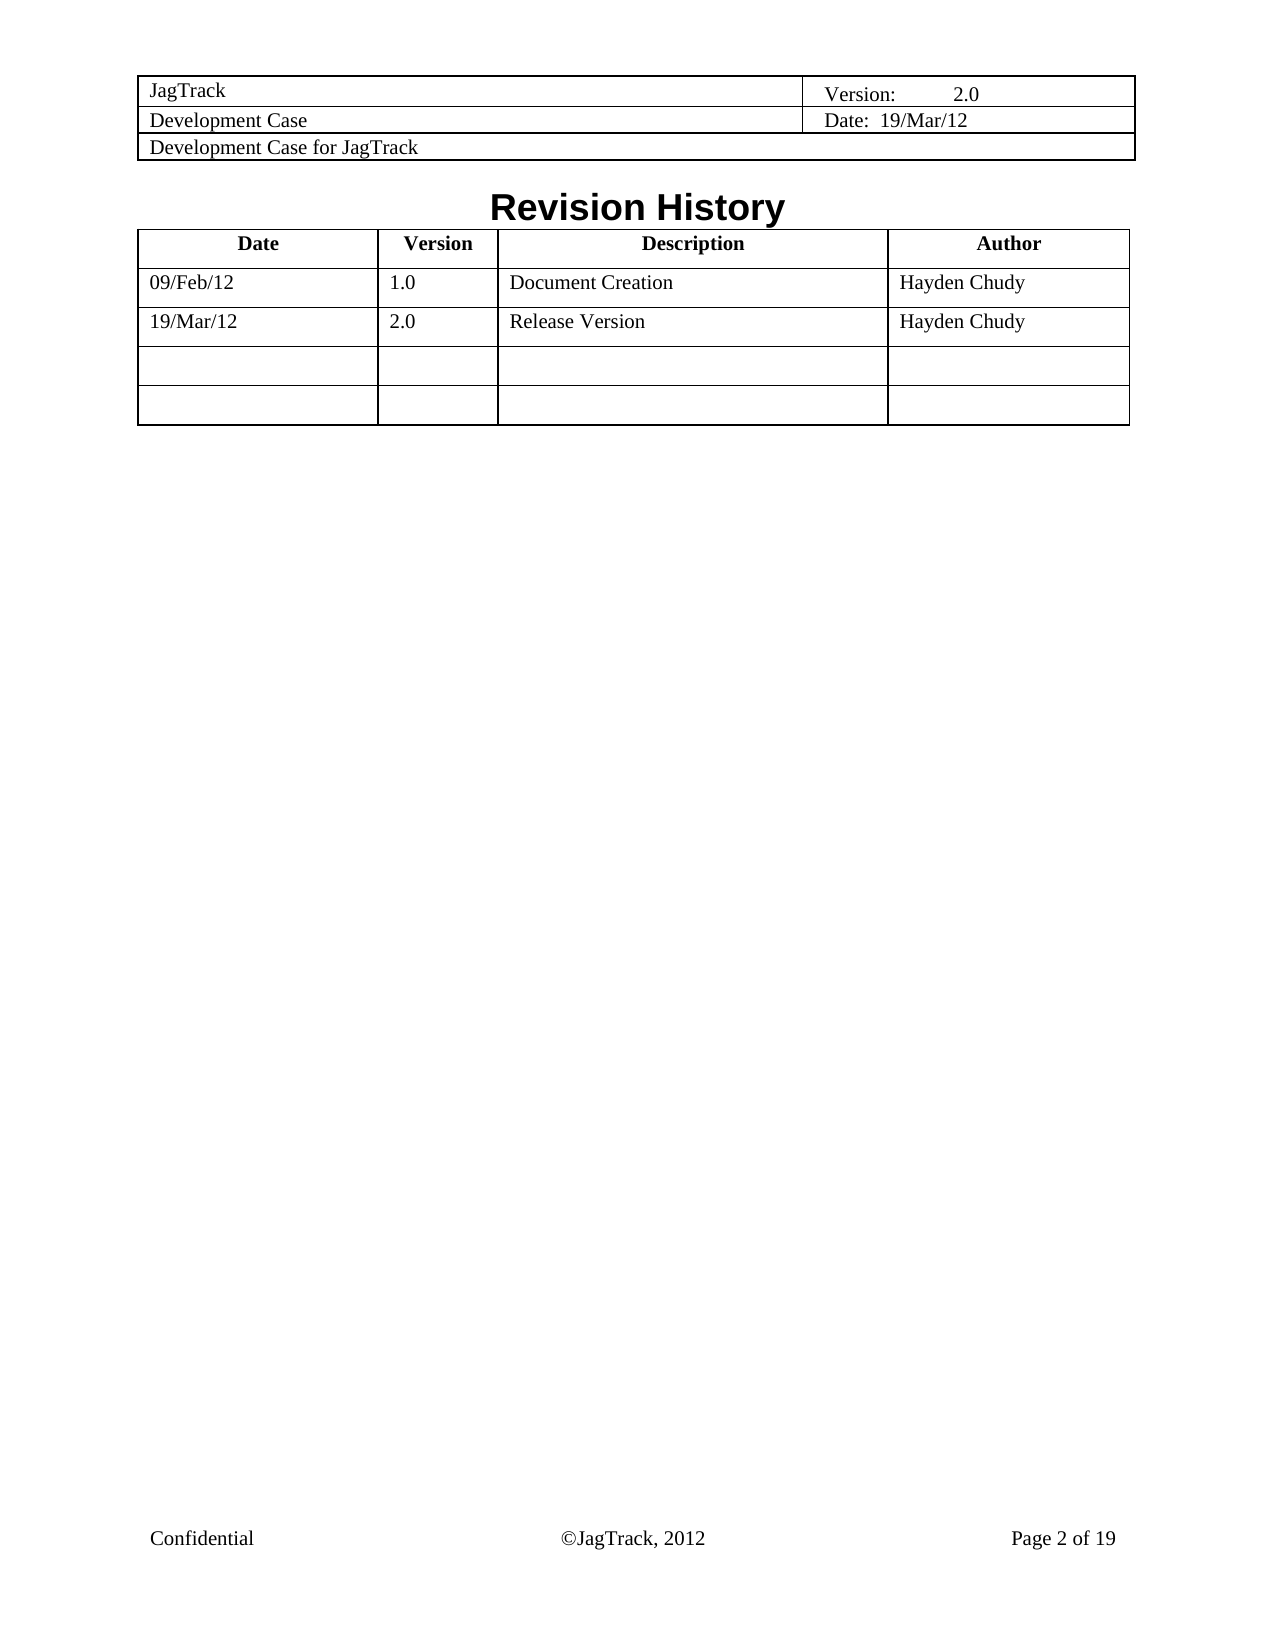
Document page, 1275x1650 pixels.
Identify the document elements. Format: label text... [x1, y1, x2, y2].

table_cell [499, 386, 887, 424]
table_cell 09/Feb/12 [139, 269, 377, 307]
table_cell 1.0 [379, 269, 497, 307]
table_cell [499, 347, 887, 385]
table_cell [379, 386, 497, 424]
table_cell Release Version [499, 308, 887, 346]
table_cell [889, 386, 1129, 424]
table_cell 19/Mar/12 [139, 308, 377, 346]
table_cell [379, 347, 497, 385]
table_header Description [499, 230, 887, 268]
table_cell [139, 347, 377, 385]
table_header Version [379, 230, 497, 268]
table_cell [139, 386, 377, 424]
table_header Date [139, 230, 377, 268]
table_cell 2.0 [379, 308, 497, 346]
subtitle Revision History [150, 185, 1125, 228]
table_header Author [889, 230, 1129, 268]
table_cell Hayden Chudy [889, 308, 1129, 346]
table_cell Document Creation [499, 269, 887, 307]
table_cell Hayden Chudy [889, 269, 1129, 307]
table_cell [889, 347, 1129, 385]
